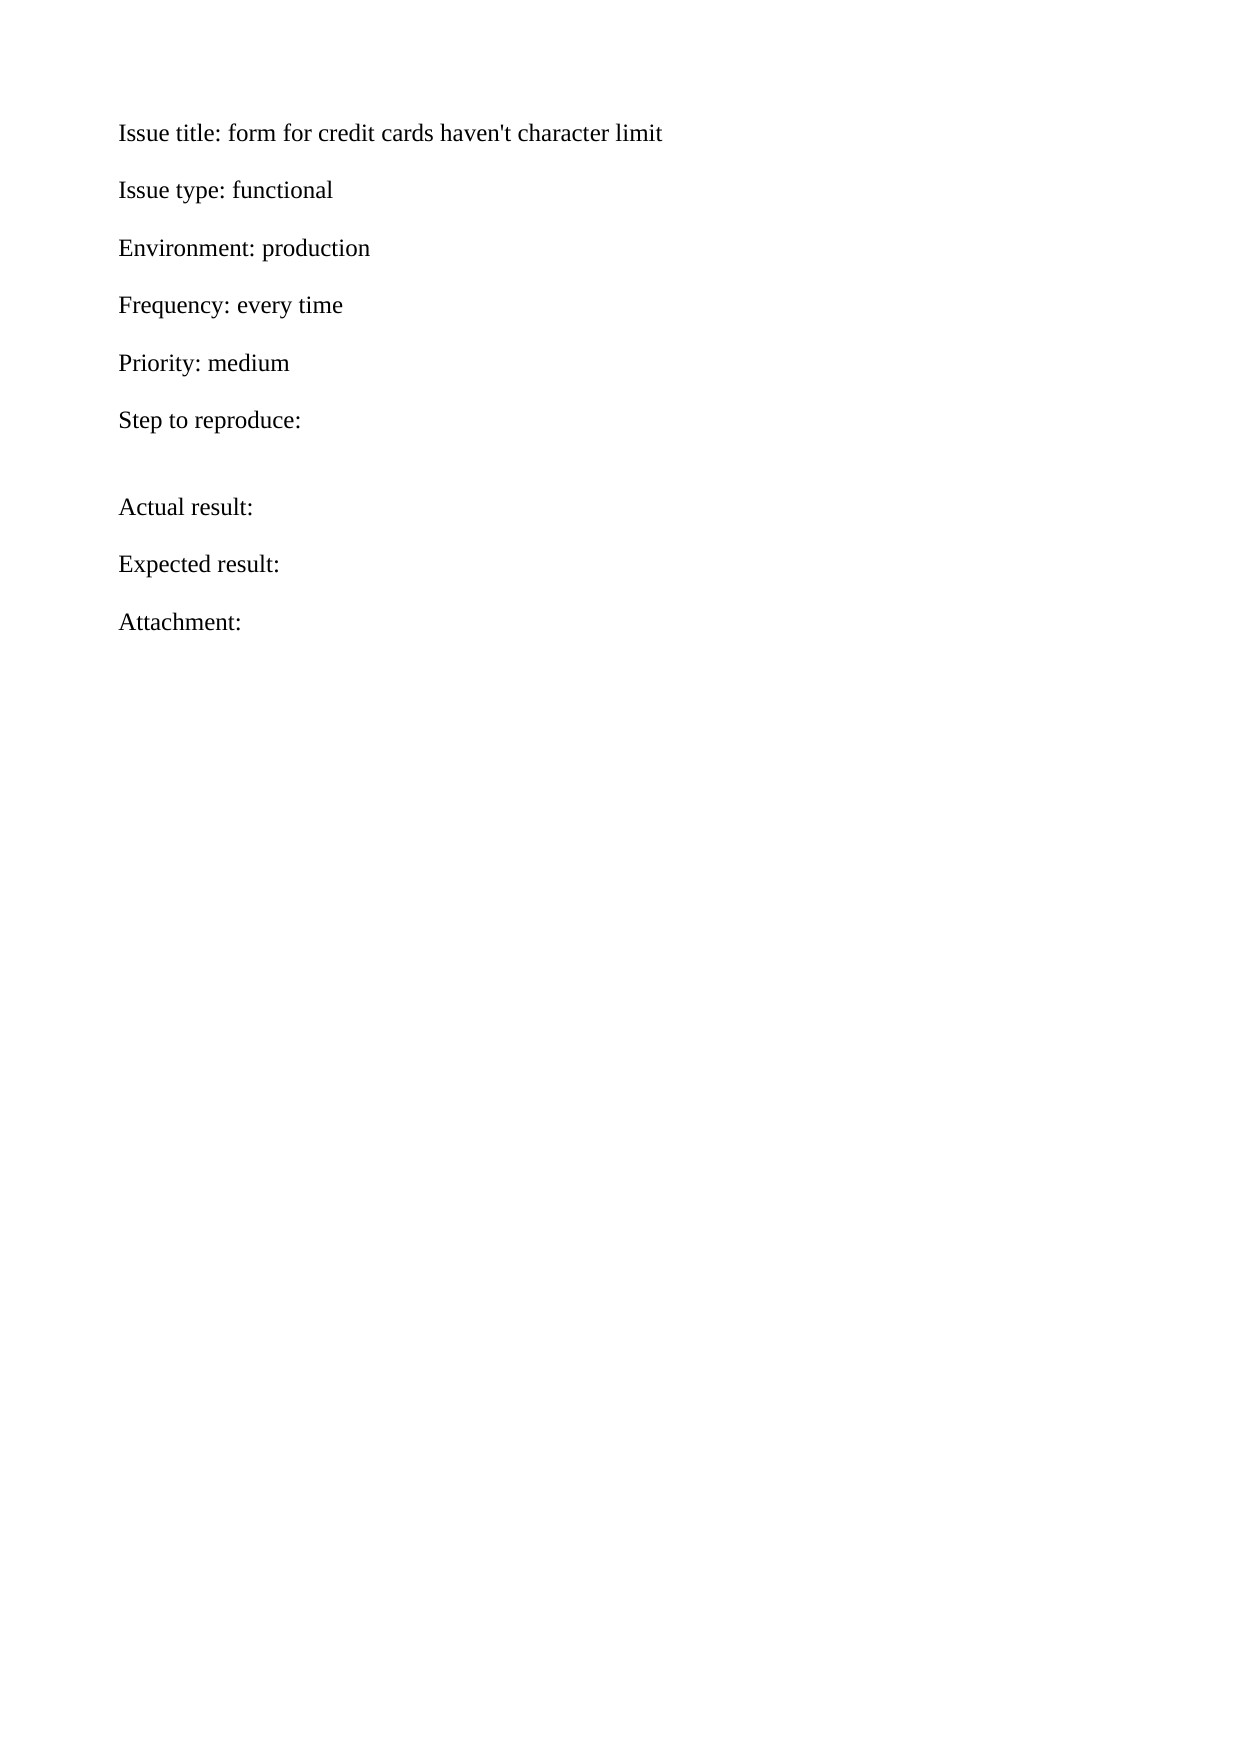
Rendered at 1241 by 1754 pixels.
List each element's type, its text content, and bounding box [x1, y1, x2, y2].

text Environment: production [118, 233, 1122, 262]
text Actual result: [118, 492, 1122, 521]
text Attachment: [118, 607, 1122, 636]
text Issue type: functional [118, 176, 1122, 204]
text Priority: medium [118, 348, 1122, 377]
text Issue title: form for credit cards haven't character limit [118, 118, 1122, 147]
text Expected result: [118, 549, 1122, 578]
text Frequency: every time [118, 291, 1122, 319]
text Step to reproduce: [118, 406, 1122, 434]
